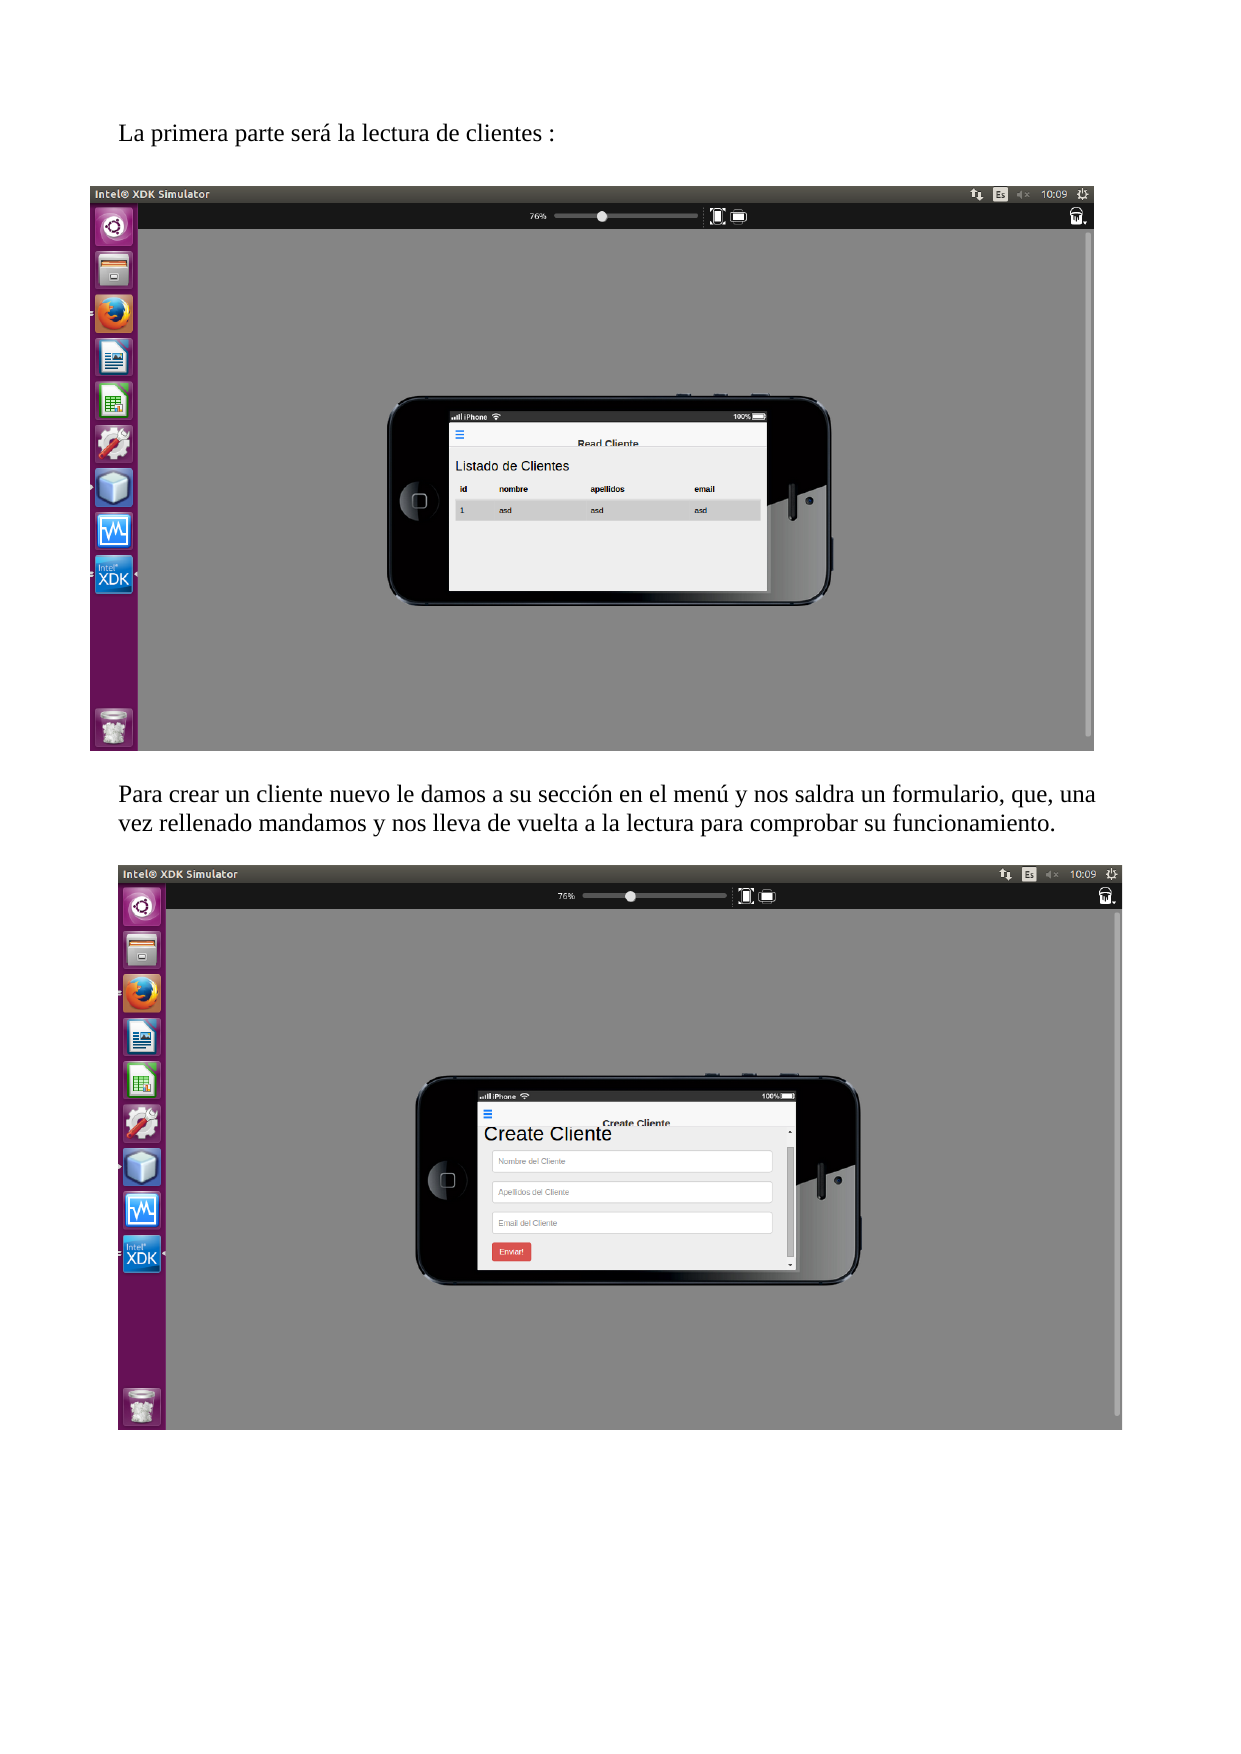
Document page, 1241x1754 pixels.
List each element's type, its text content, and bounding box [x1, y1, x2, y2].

picture [118, 865, 1123, 1430]
text La primera parte será la lectura de clientes : [118, 118, 1122, 147]
picture [90, 186, 1094, 751]
text Para crear un cliente nuevo le damos a su sección en el menú y nos saldra un formulario, que, una vez rellenado mandamos y nos lleva de vuelta a la lectura para comprobar su funcionamiento. [118, 779, 1122, 837]
